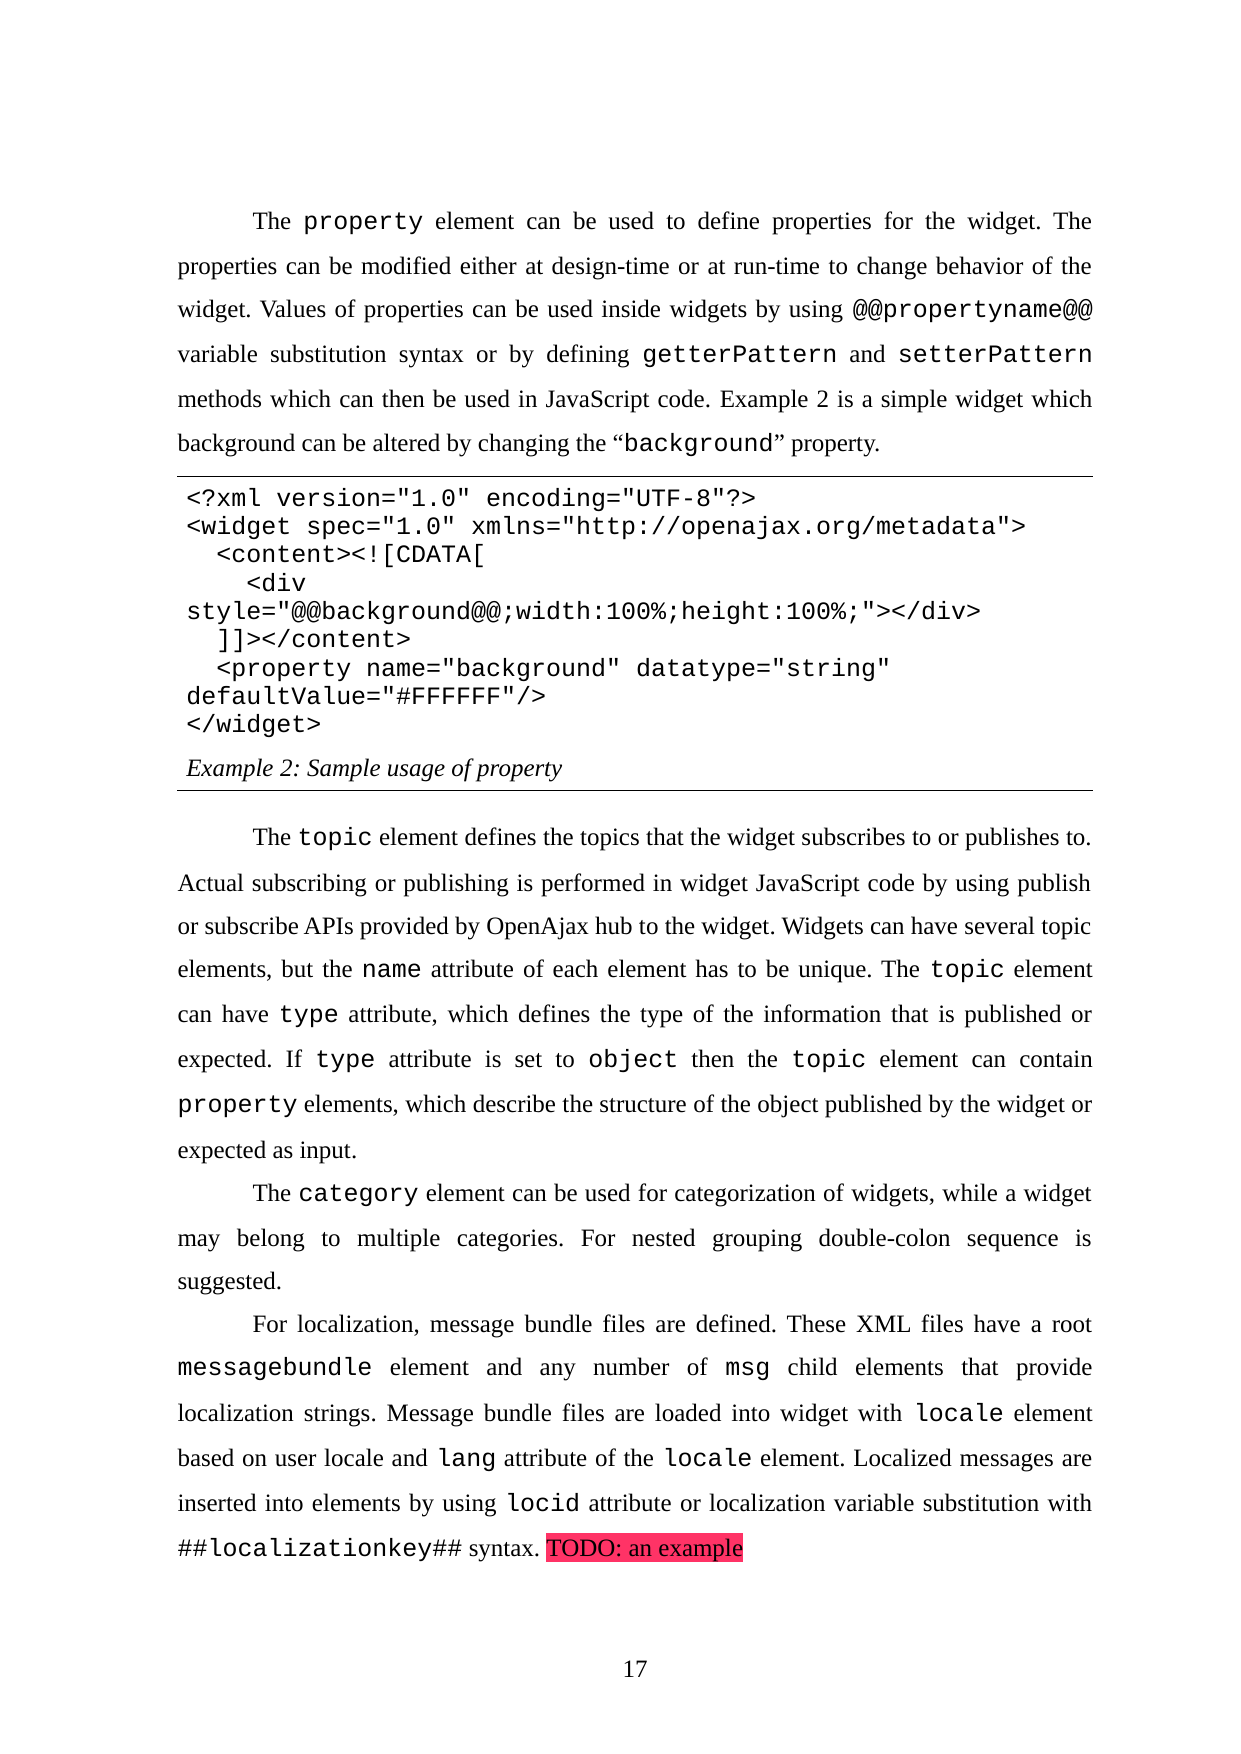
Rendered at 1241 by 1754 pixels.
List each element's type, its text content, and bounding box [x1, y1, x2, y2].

text <div style="@@background@@;width:100%;height:100%;"></div> [186, 570, 1084, 627]
text <content><![CDATA[ [186, 542, 1084, 570]
text ]]></content> [186, 627, 1084, 655]
text <widget spec="1.0" xmlns="http://openajax.org/metadata"> [186, 513, 1084, 542]
text <property name="background" datatype="string" defaultValue="#FFFFFF"/> [186, 655, 1084, 712]
text The property element can be used to define properties for the widget. The properties can be modified either at design-time or at run-time to change behavior of the widget. Values of properties can be used inside widgets by using @@propertyname@@ variable substitution syntax or by defining getterPattern and setterPattern methods which can then be used in JavaScript code. Example 2 is a simple widget which background can be altered by changing the “background” property. [177, 206, 1093, 458]
text The category element can be used for categorization of widgets, while a widget may belong to multiple categories. For nested grouping double-colon sequence is suggested. [177, 1178, 1093, 1295]
text <?xml version="1.0" encoding="UTF-8"?> [186, 485, 1084, 513]
text Example 2: Sample usage of property [186, 753, 1084, 781]
text </widget> [186, 712, 1084, 740]
text The topic element defines the topics that the widget subscribes to or publishes to. Actual subscribing or publishing is performed in widget JavaScript code by using publish or subscribe APIs provided by OpenAjax hub to the widget. Widgets can have several topic elements, but the name attribute of each element has to be unique. The topic element can have type attribute, which defines the type of the information that is published or expected. If type attribute is set to object then the topic element can contain property elements, which describe the structure of the object published by the widget or expected as input. [177, 791, 1093, 1163]
text [177, 477, 1093, 790]
text For localization, message bundle files are defined. These XML files have a root messagebundle element and any number of msg child elements that provide localization strings. Message bundle files are loaded into widget with locale element based on user locale and lang attribute of the locale element. Localized messages are inserted into elements by using locid attribute or localization variable substitution with ##localizationkey## syntax. TODO: an example [177, 1309, 1093, 1564]
